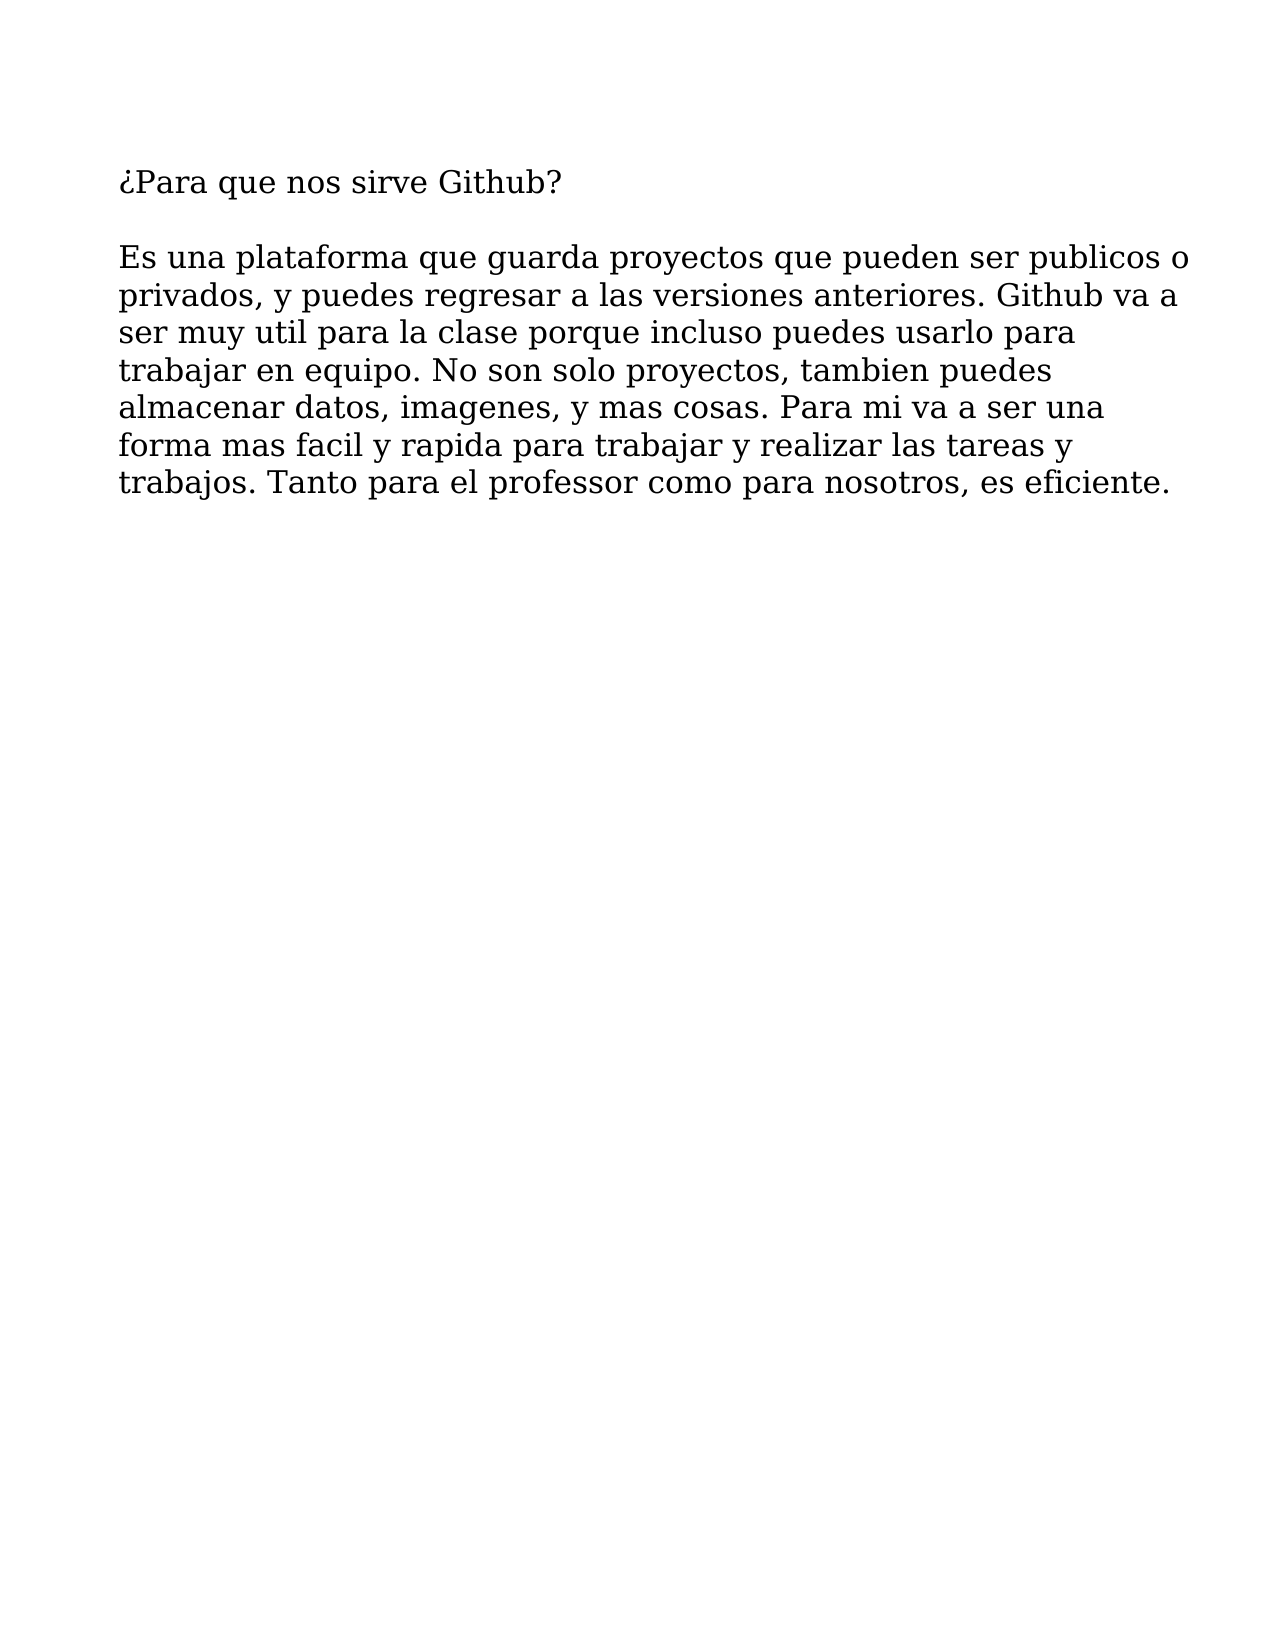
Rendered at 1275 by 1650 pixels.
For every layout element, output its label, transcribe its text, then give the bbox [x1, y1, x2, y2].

text ¿Para que nos sirve Github? [118, 163, 1205, 200]
text Es una plataforma que guarda proyectos que pueden ser publicos o privados, y puedes regresar a las versiones anteriores. Github va a ser muy util para la clase porque incluso puedes usarlo para trabajar en equipo. No son solo proyectos, tambien puedes almacenar datos, imagenes, y mas cosas. Para mi va a ser una forma mas facil y rapida para trabajar y realizar las tareas y trabajos. Tanto para el professor como para nosotros, es eficiente. [118, 238, 1205, 500]
